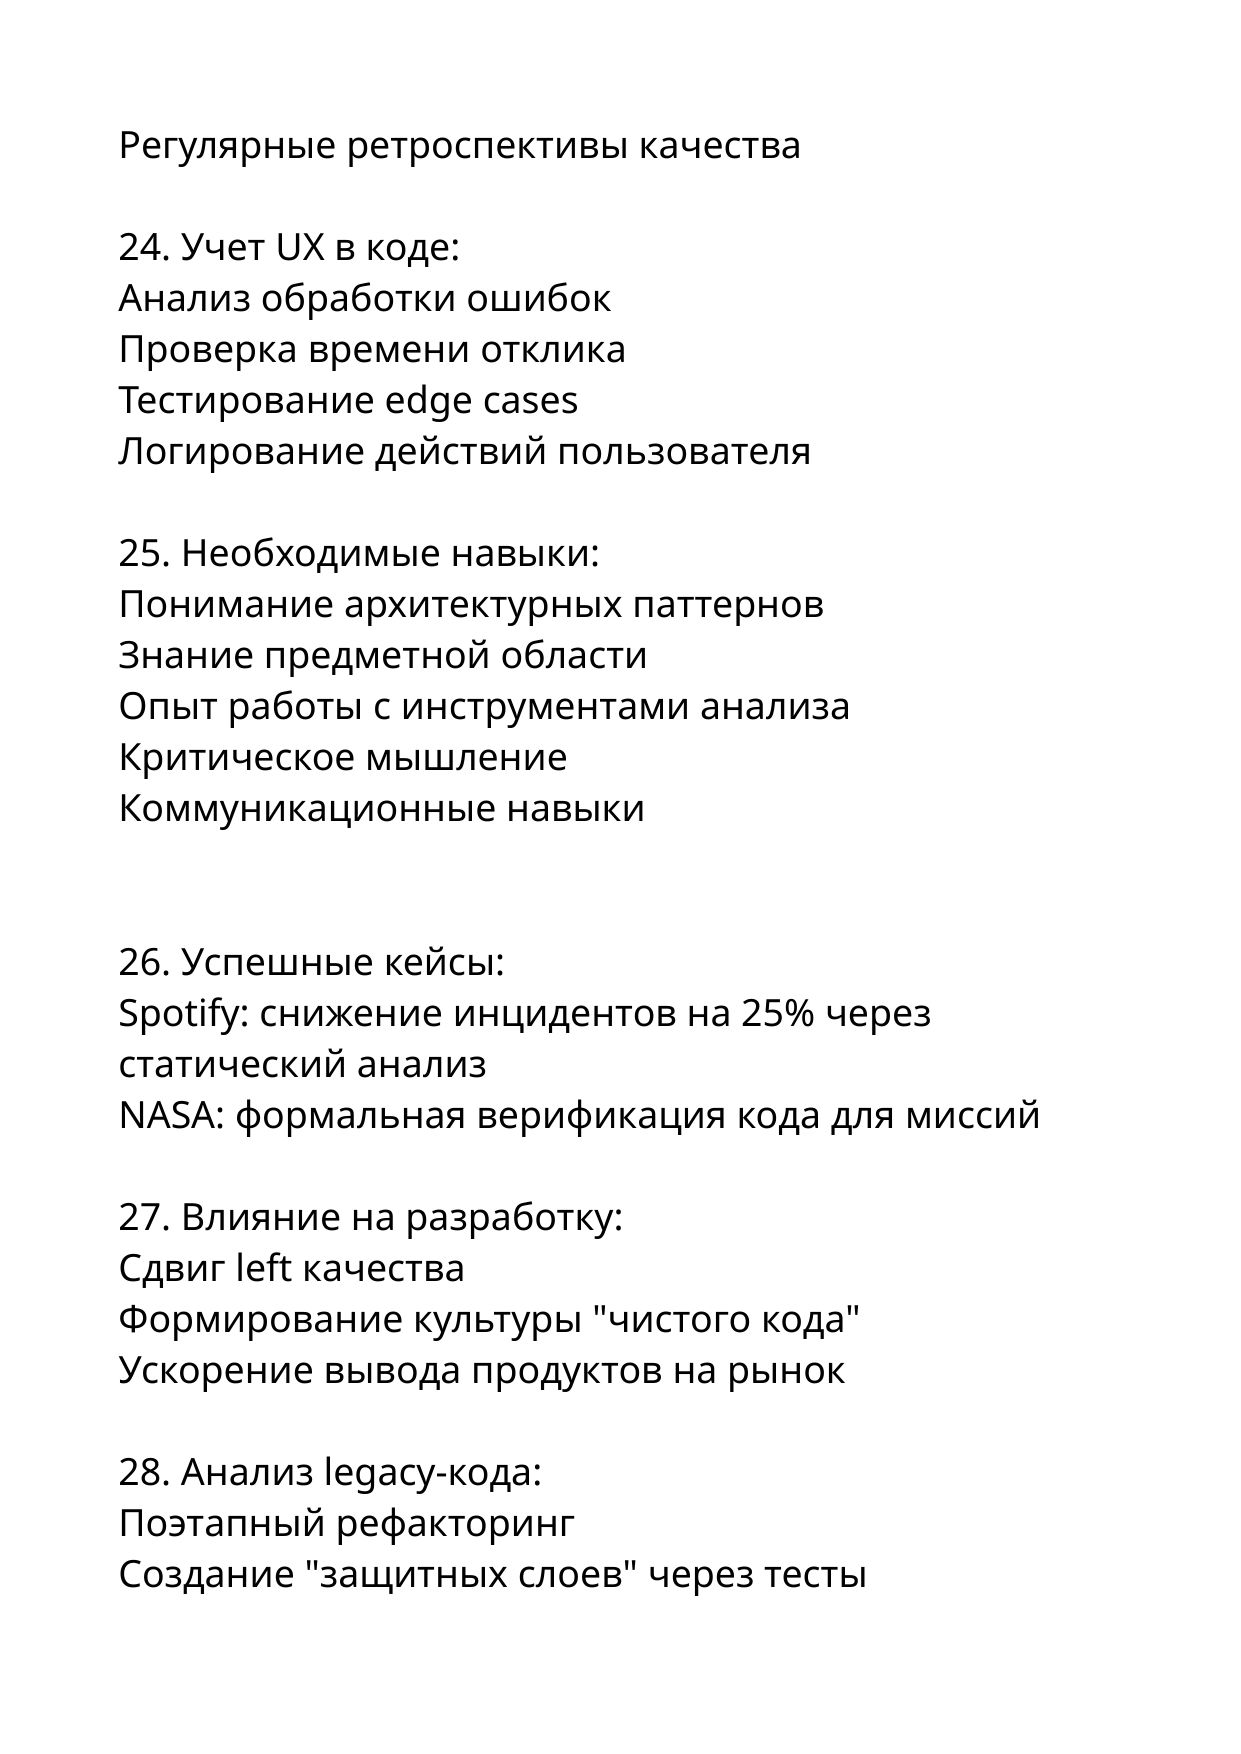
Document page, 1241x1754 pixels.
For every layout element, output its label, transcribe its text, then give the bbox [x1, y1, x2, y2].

text 24. Учет UX в коде: [118, 220, 1122, 271]
text Критическое мышление [118, 731, 1122, 782]
text NASA: формальная верификация кода для миссий [118, 1088, 1122, 1139]
text Ускорение вывода продуктов на рынок [118, 1343, 1122, 1394]
text Знание предметной области [118, 628, 1122, 679]
text 28. Анализ legacy-кода: [118, 1445, 1122, 1496]
text Поэтапный рефакторинг [118, 1496, 1122, 1547]
text Понимание архитектурных паттернов [118, 577, 1122, 628]
text Spotify: снижение инцидентов на 25% через статический анализ [118, 986, 1122, 1088]
text 26. Успешные кейсы: [118, 935, 1122, 986]
text Анализ обработки ошибок [118, 271, 1122, 322]
text Регулярные ретроспективы качества [118, 118, 1122, 169]
text Формирование культуры "чистого кода" [118, 1292, 1122, 1343]
text Логирование действий пользователя [118, 424, 1122, 475]
text Проверка времени отклика [118, 322, 1122, 373]
text 27. Влияние на разработку: [118, 1190, 1122, 1241]
text Создание "защитных слоев" через тесты [118, 1547, 1122, 1598]
text 25. Необходимые навыки: [118, 526, 1122, 577]
text Коммуникационные навыки [118, 782, 1122, 833]
text Тестирование edge cases [118, 373, 1122, 424]
text Опыт работы с инструментами анализа [118, 679, 1122, 731]
text Сдвиг left качества [118, 1241, 1122, 1292]
